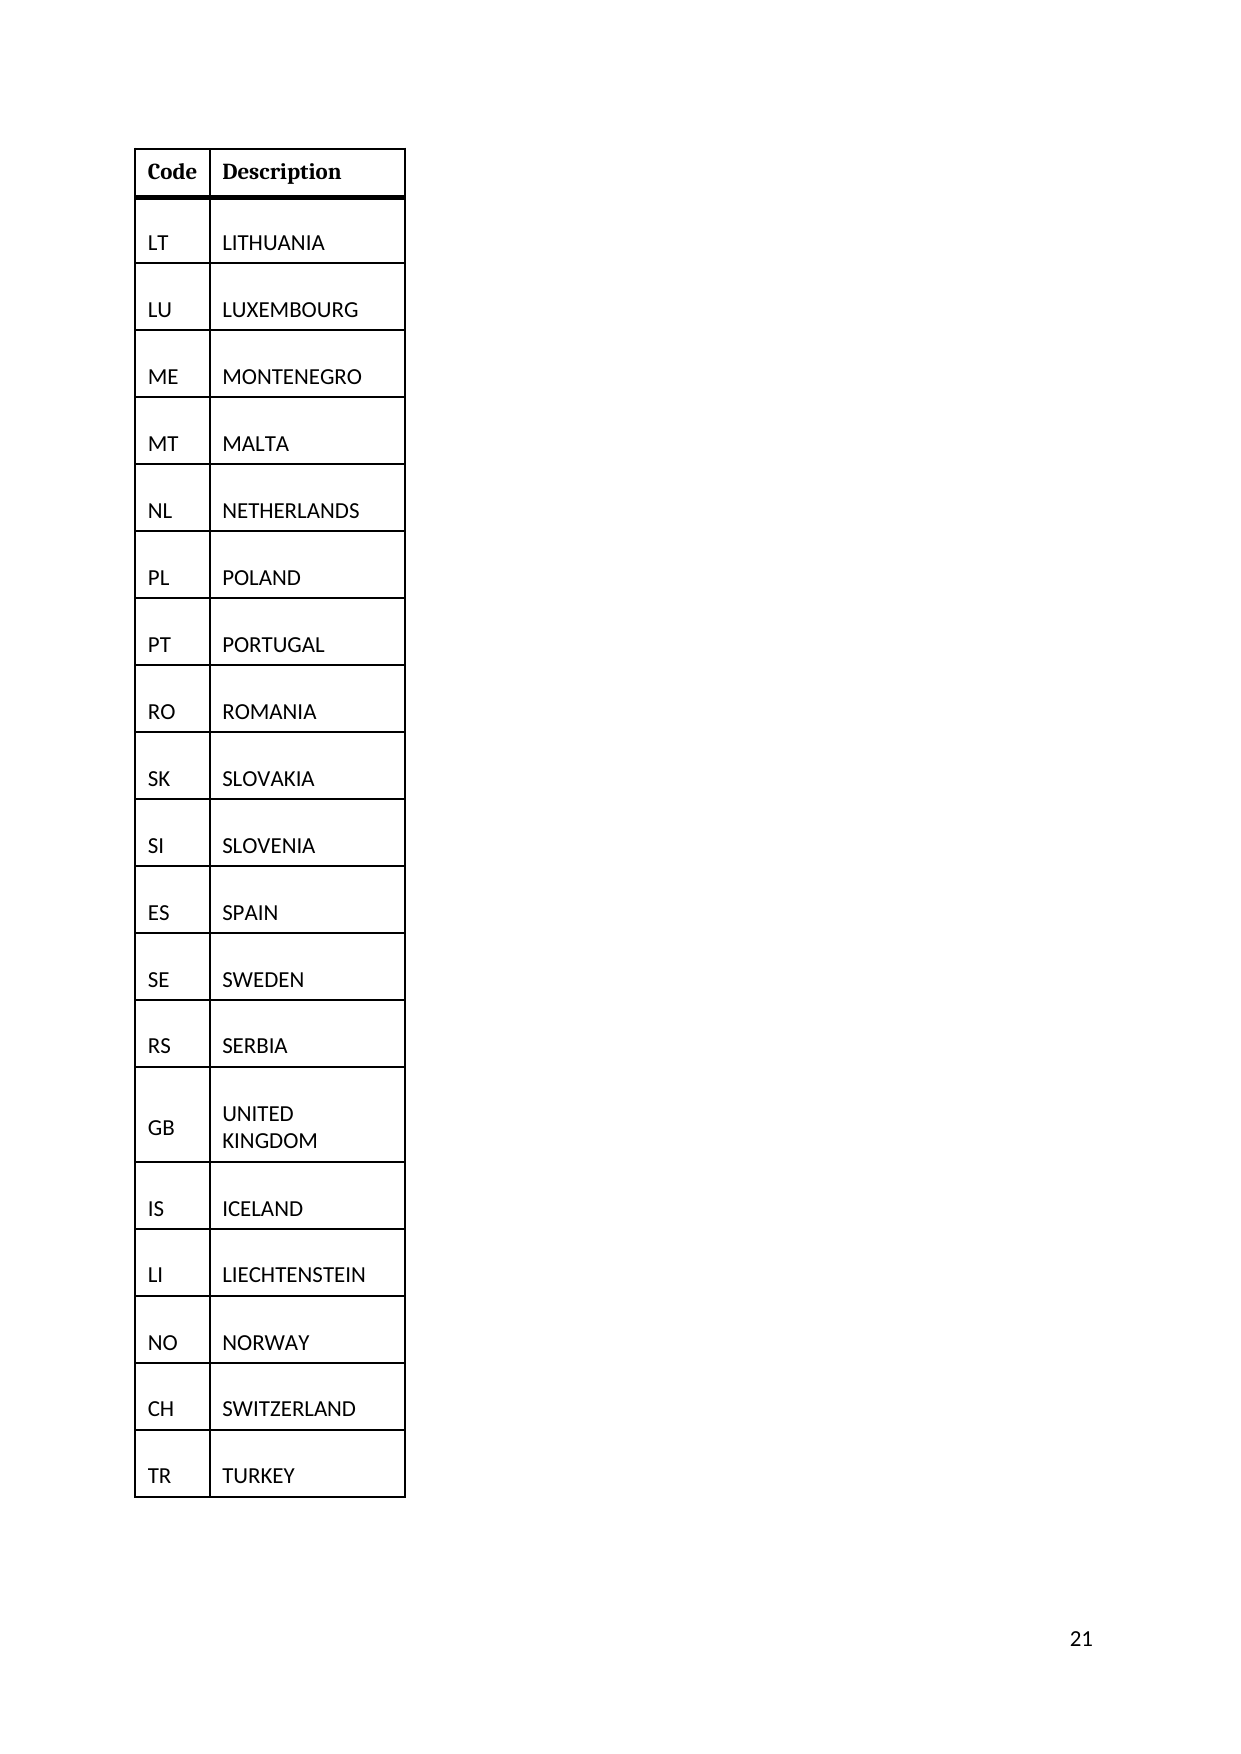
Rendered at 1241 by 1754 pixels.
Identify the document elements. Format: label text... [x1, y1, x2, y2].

table_cell UNITED KINGDOM [211, 1068, 404, 1161]
table_cell PL [136, 532, 209, 597]
table_cell LIECHTENSTEIN [211, 1230, 404, 1294]
table_cell RS [136, 1001, 209, 1066]
table_cell LUXEMBOURG [211, 264, 404, 329]
table_cell ME [136, 331, 209, 396]
table_cell NL [136, 465, 209, 530]
table_cell RO [136, 666, 209, 731]
table_header Code [136, 150, 209, 195]
table_cell SK [136, 733, 209, 798]
table_cell SI [136, 800, 209, 865]
table_cell NO [136, 1297, 209, 1362]
table_cell LU [136, 264, 209, 329]
table_cell SWEDEN [211, 934, 404, 999]
table_cell ES [136, 867, 209, 932]
table_cell SLOVENIA [211, 800, 404, 865]
table_cell POLAND [211, 532, 404, 597]
table_cell LT [136, 200, 209, 262]
table_cell MONTENEGRO [211, 331, 404, 396]
table_cell TURKEY [211, 1431, 404, 1496]
table_cell TR [136, 1431, 209, 1496]
table_cell CH [136, 1364, 209, 1428]
table_cell NETHERLANDS [211, 465, 404, 530]
table_cell SLOVAKIA [211, 733, 404, 798]
table_cell MALTA [211, 398, 404, 463]
table_cell NORWAY [211, 1297, 404, 1362]
table_cell SWITZERLAND [211, 1364, 404, 1428]
table_cell SERBIA [211, 1001, 404, 1066]
table_cell IS [136, 1163, 209, 1228]
table_cell ICELAND [211, 1163, 404, 1228]
table_cell ROMANIA [211, 666, 404, 731]
table_cell LI [136, 1230, 209, 1294]
table_cell SPAIN [211, 867, 404, 932]
table_cell LITHUANIA [211, 200, 404, 262]
table_cell GB [136, 1068, 209, 1161]
table_cell PORTUGAL [211, 599, 404, 664]
table_header Description [211, 150, 404, 195]
table_cell MT [136, 398, 209, 463]
table_cell PT [136, 599, 209, 664]
table_cell SE [136, 934, 209, 999]
